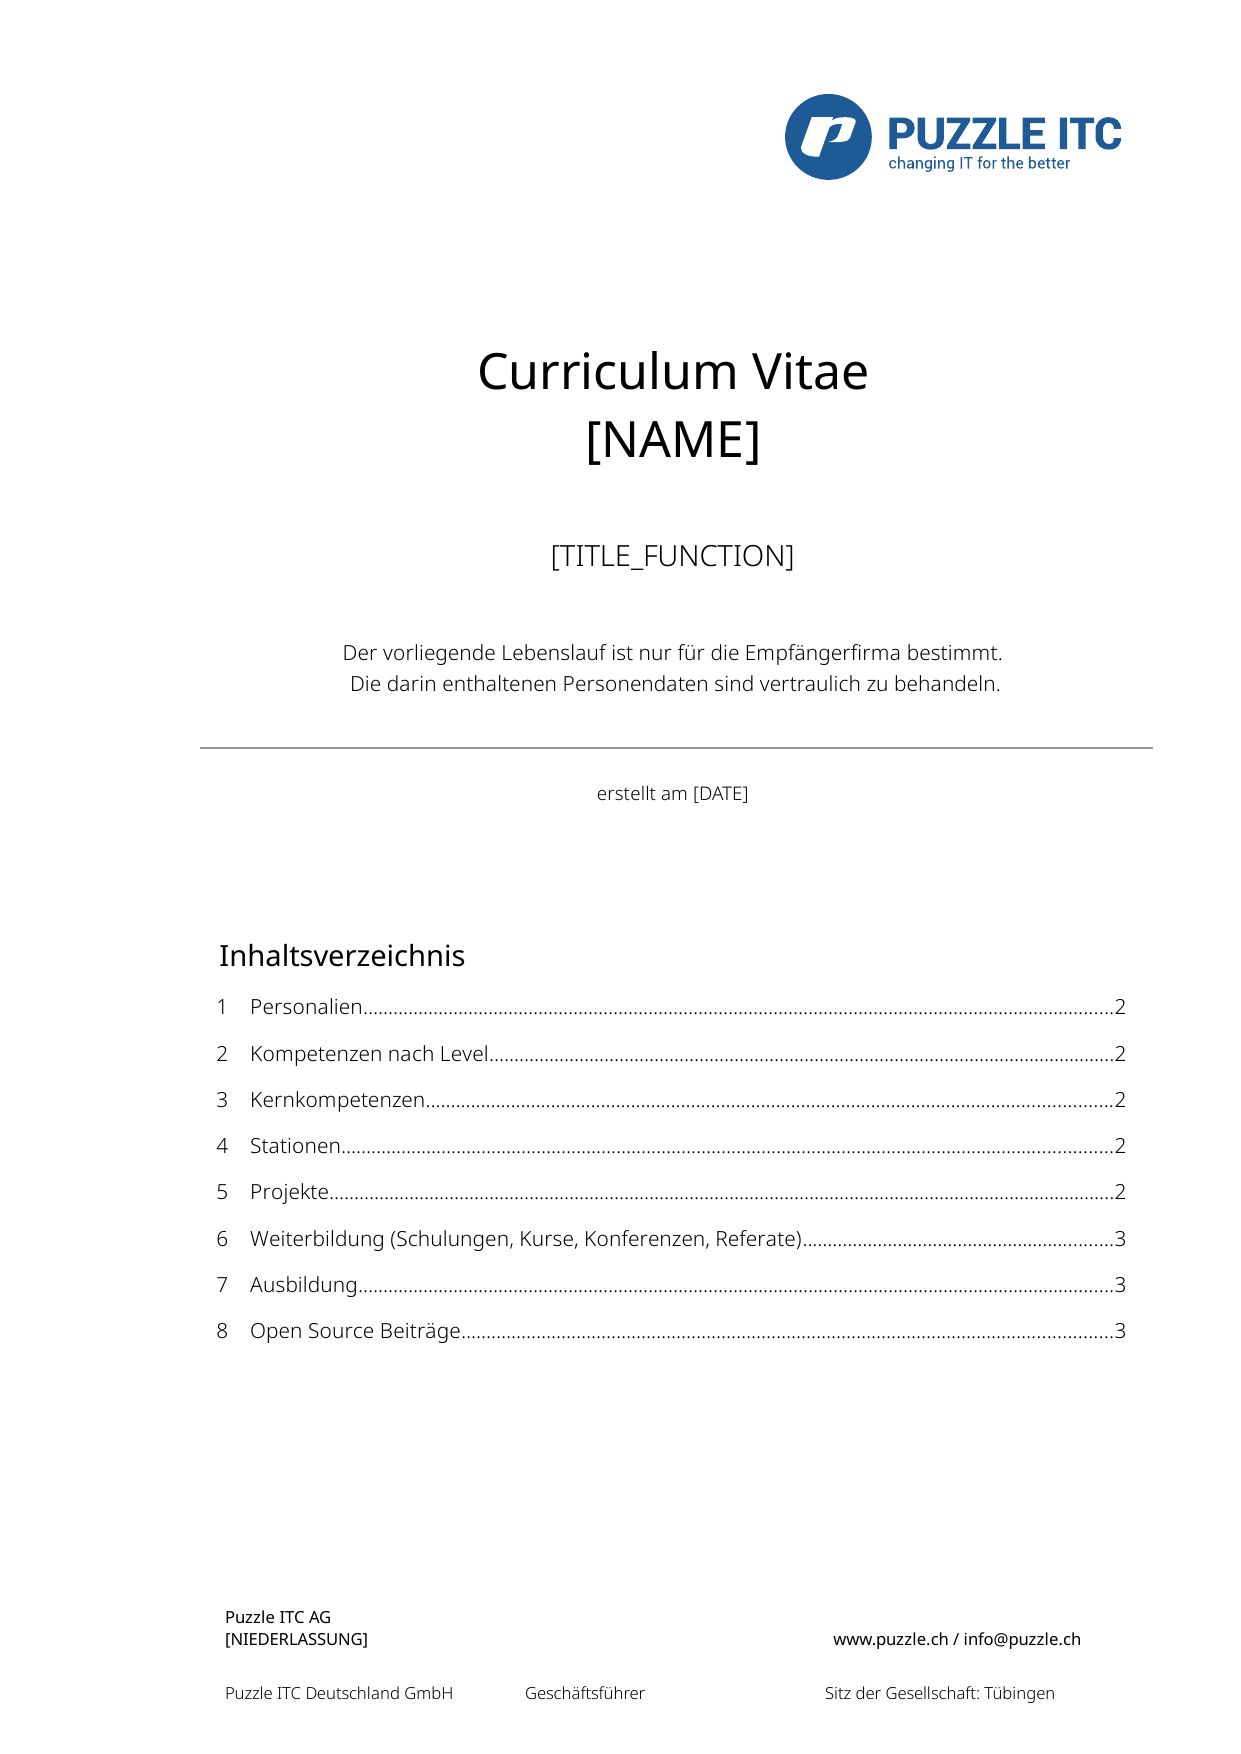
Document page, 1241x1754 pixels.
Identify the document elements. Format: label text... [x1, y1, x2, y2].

subtitle Inhaltsverzeichnis [219, 935, 1126, 974]
text 5 Projekte 2 [216, 1177, 1126, 1206]
text Der vorliegende Lebenslauf ist nur für die Empfängerfirma bestimmt. [299, 638, 1052, 666]
text erstellt am [DATE] [219, 780, 1126, 806]
text 8 Open Source Beiträge 3 [216, 1316, 1126, 1344]
text Die darin enthaltenen Personendaten sind vertraulich zu behandeln. [299, 669, 1052, 698]
text 6 Weiterbildung (Schulungen, Kurse, Konferenzen, Referate) 3 [216, 1223, 1126, 1252]
text Curriculum Vitae [NAME] [218, 336, 1127, 472]
text 3 Kernkompetenzen 2 [216, 1085, 1126, 1113]
text 2 Kompetenzen nach Level 2 [216, 1038, 1126, 1067]
text 4 Stationen 2 [216, 1131, 1126, 1159]
text 7 Ausbildung 3 [216, 1270, 1126, 1298]
text [TITLE_FUNCTION] [219, 535, 1126, 575]
text 1 Personalien 2 [216, 992, 1126, 1021]
